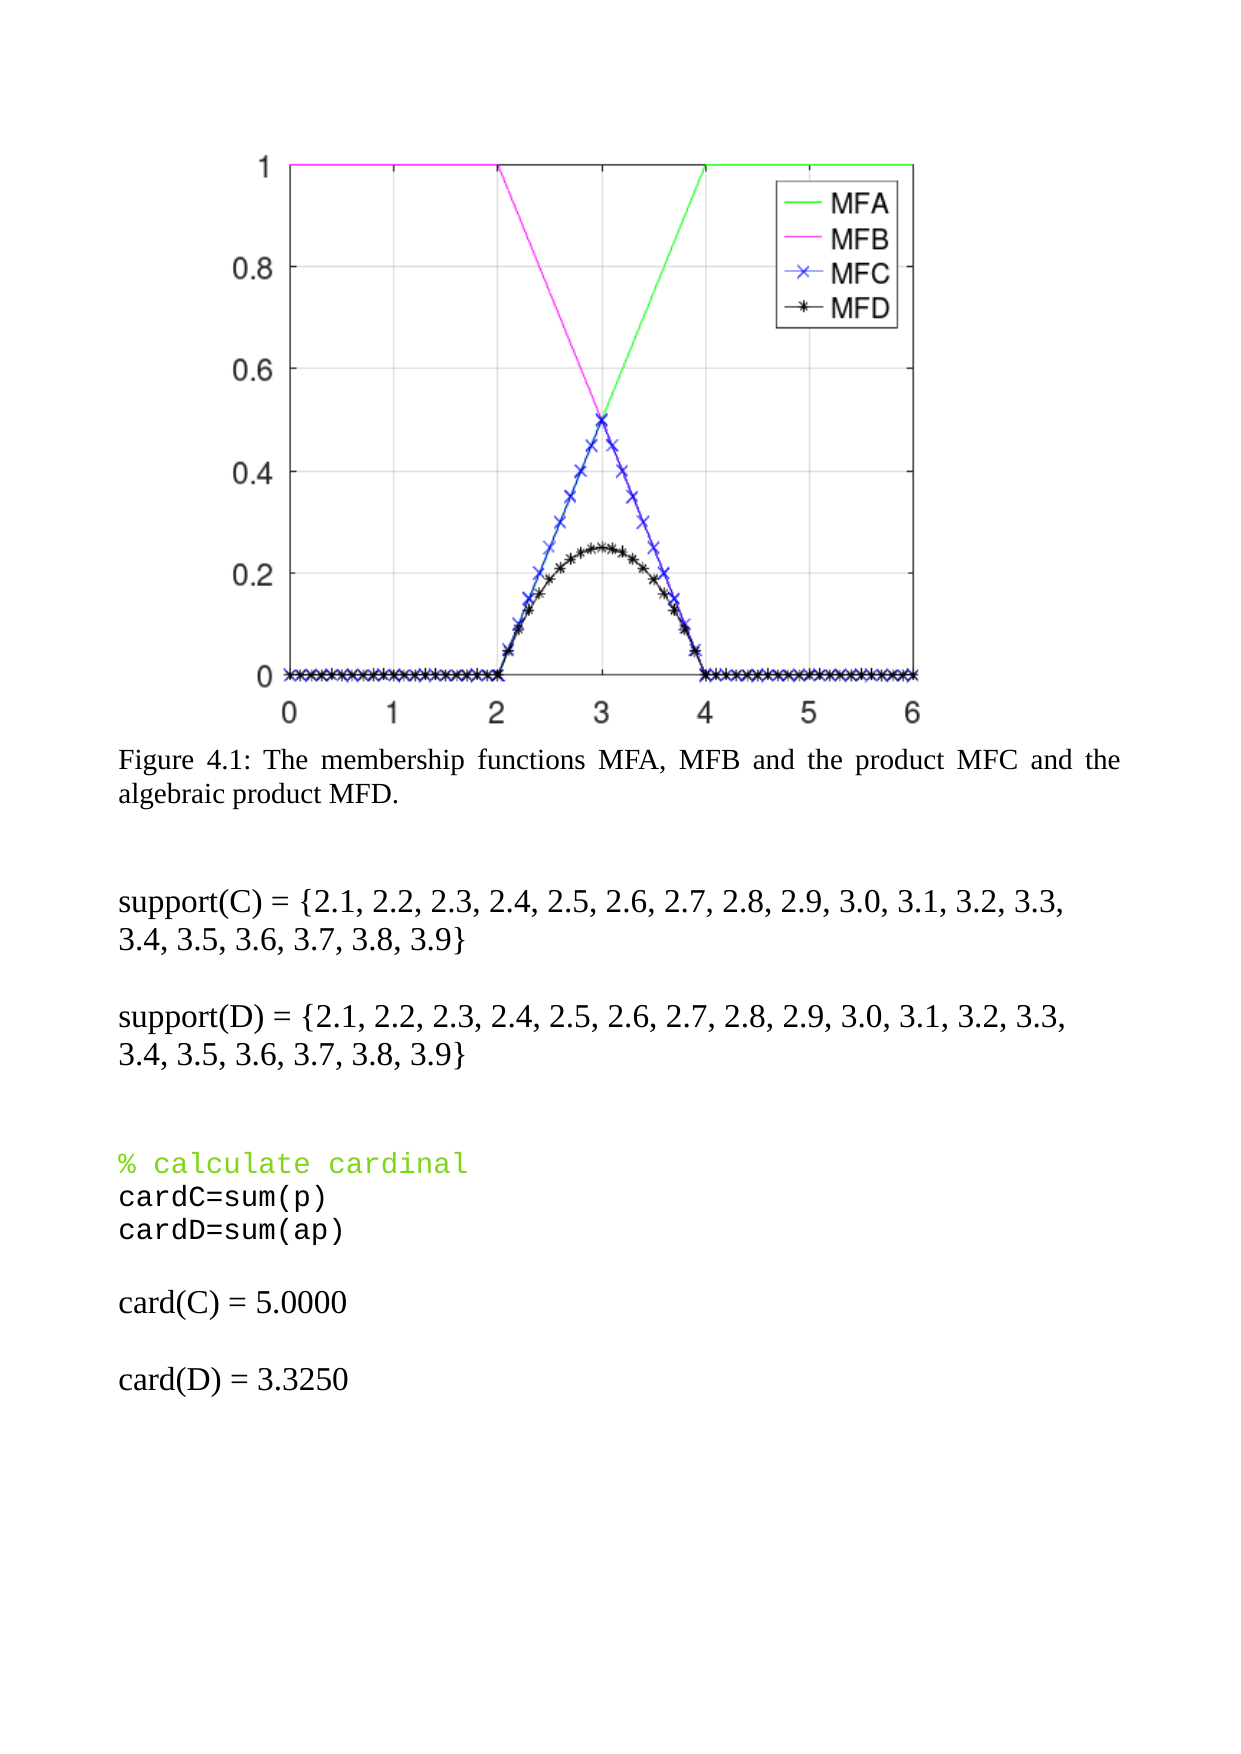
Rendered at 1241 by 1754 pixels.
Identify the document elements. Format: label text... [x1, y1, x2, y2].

text support(D) = {2.1, 2.2, 2.3, 2.4, 2.5, 2.6, 2.7, 2.8, 2.9, 3.0, 3.1, 3.2, 3.3, 3.4, 3.5, 3.6, 3.7, 3.8, 3.9} [118, 996, 1122, 1073]
text support(C) = {2.1, 2.2, 2.3, 2.4, 2.5, 2.6, 2.7, 2.8, 2.9, 3.0, 3.1, 3.2, 3.3, 3.4, 3.5, 3.6, 3.7, 3.8, 3.9} [118, 881, 1122, 958]
text cardC=sum(p) [118, 1182, 1122, 1216]
text card(C) = 5.0000 [118, 1282, 1122, 1320]
text cardD=sum(ap) [118, 1216, 1122, 1248]
text % calculate cardinal [118, 1149, 1122, 1182]
text Figure 4.1: The membership functions MFA, MFB and the product MFC and the algebraic product MFD. [118, 118, 1122, 809]
picture [186, 118, 989, 743]
text card(D) = 3.3250 [118, 1359, 1122, 1397]
